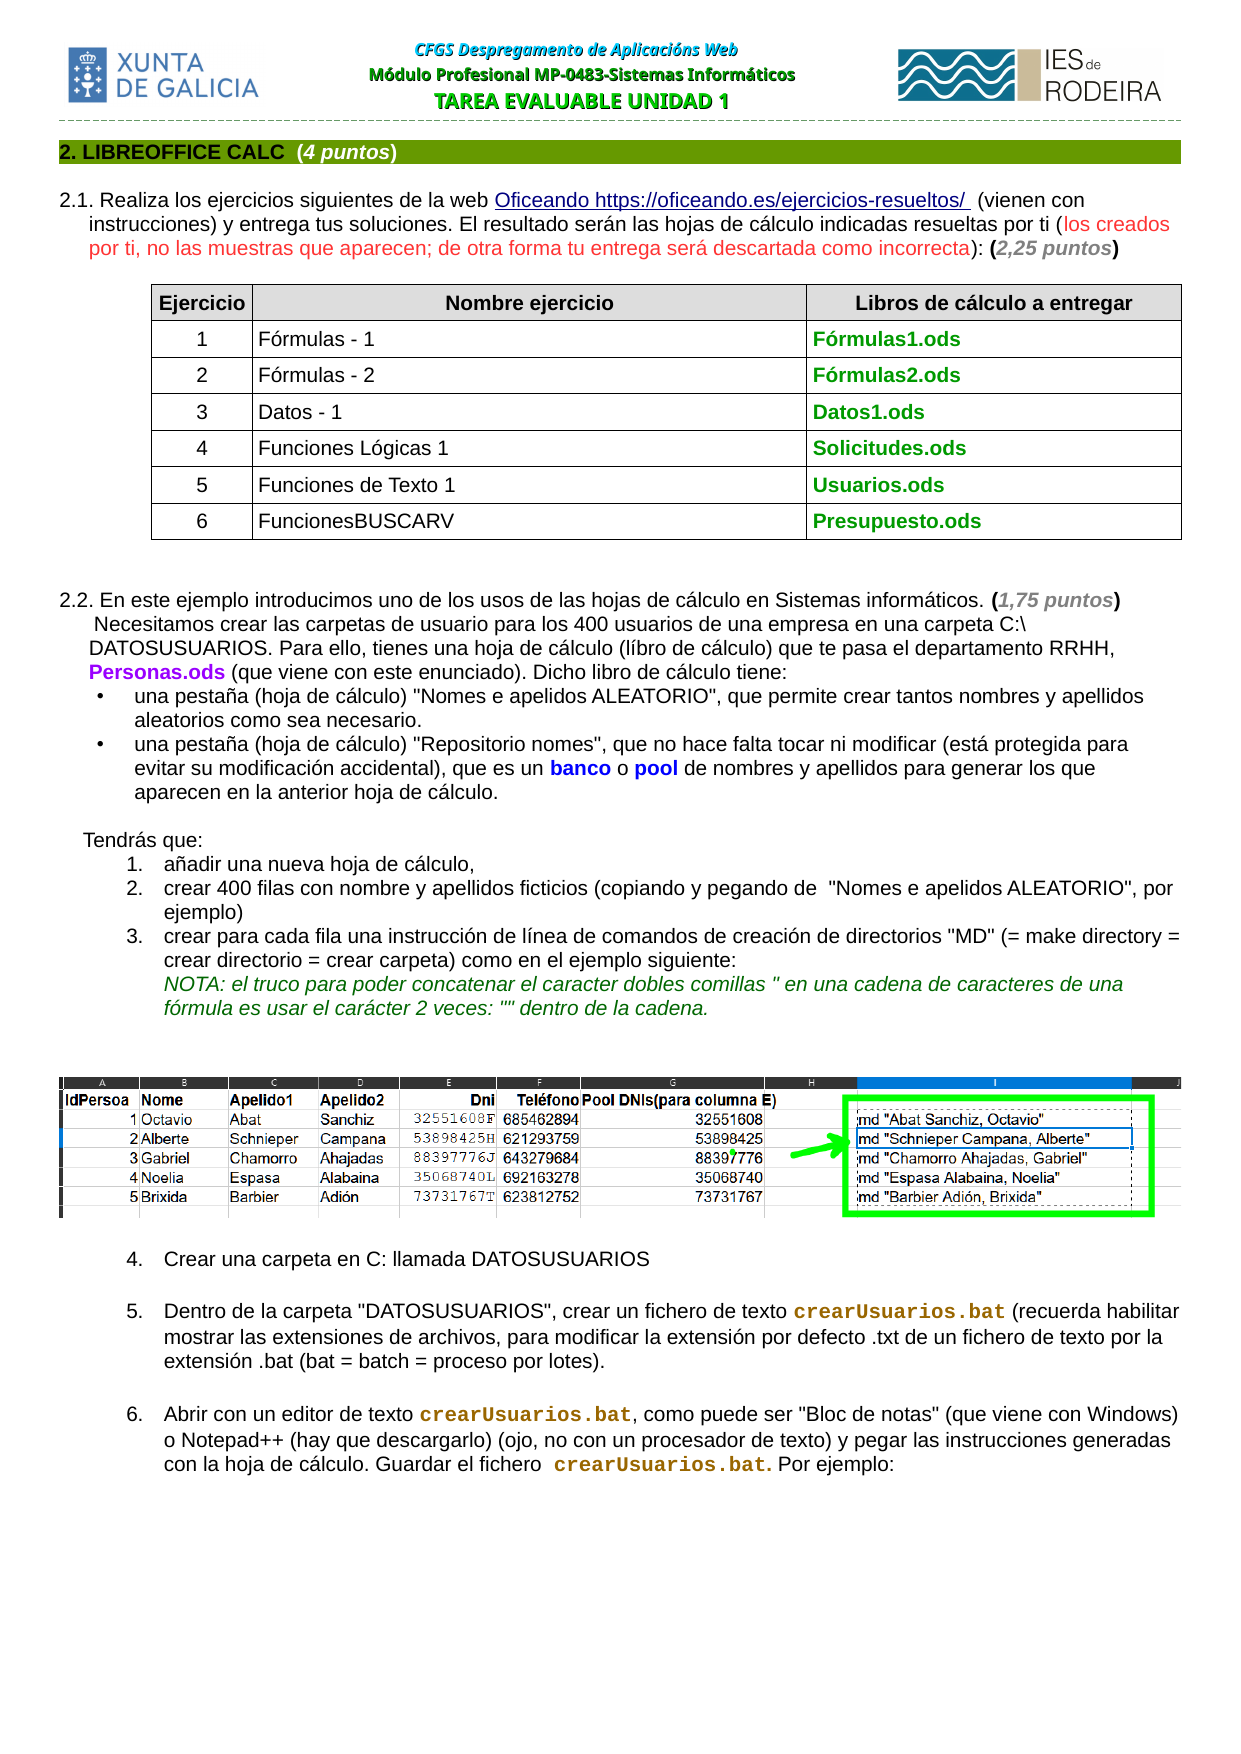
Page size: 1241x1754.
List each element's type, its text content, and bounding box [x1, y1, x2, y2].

table_cell 4 [152, 431, 252, 466]
list Abrir con un editor de texto crearUsuarios.bat, como puede ser "Bloc de notas" (que viene con Windows) o Notepad++ (hay que descargarlo) (ojo, no con un procesador de texto) y pegar las instrucciones generadas con la hoja de cálculo. Guardar el fichero crearUsuarios.bat. Por ejemplo: [126, 1402, 1181, 1477]
table_cell Funciones Lógicas 1 [253, 431, 806, 466]
table_cell FuncionesBUSCARV [253, 504, 806, 539]
table_cell Datos - 1 [253, 394, 806, 429]
text Tendrás que: [83, 828, 1181, 852]
list Dentro de la carpeta "DATOSUSUARIOS", crear un fichero de texto crearUsuarios.bat (recuerda habilitar mostrar las extensiones de archivos, para modificar la extensión por defecto .txt de un fichero de texto por la extensión .bat (bat = batch = proceso por lotes). [126, 1299, 1181, 1373]
list una pestaña (hoja de cálculo) "Repositorio nomes", que no hace falta tocar ni modificar (está protegida para evitar su modificación accidental), que es un banco o pool de nombres y apellidos para generar los que aparecen en la anterior hoja de cálculo. [97, 732, 1181, 804]
text 2.2. En este ejemplo introducimos uno de los usos de las hojas de cálculo en Sistemas informáticos. (1,75 puntos) [59, 588, 1181, 612]
table_cell Presupuesto.ods [807, 504, 1181, 539]
table_cell 3 [152, 394, 252, 429]
picture [64, 42, 267, 107]
list crear para cada fila una instrucción de línea de comandos de creación de directorios "MD" (= make directory = crear directorio = crear carpeta) como en el ejemplo siguiente: [126, 924, 1181, 972]
list añadir una nueva hoja de cálculo, [126, 852, 1181, 876]
table_header Ejercicio [152, 285, 252, 320]
table_header Nombre ejercicio [253, 285, 806, 320]
table_cell Datos1.ods [807, 394, 1181, 429]
table_cell Solicitudes.ods [807, 431, 1181, 466]
table_cell Fórmulas - 2 [253, 358, 806, 393]
table_cell 6 [152, 504, 252, 539]
list crear 400 filas con nombre y apellidos ficticios (copiando y pegando de "Nomes e apelidos ALEATORIO", por ejemplo) [126, 876, 1181, 924]
picture [59, 1077, 1182, 1218]
text 2. LIBREOFFICE CALC (4 puntos) [59, 140, 1181, 164]
list Crear una carpeta en C: llamada DATOSUSUARIOS [126, 1246, 1181, 1270]
list una pestaña (hoja de cálculo) "Nomes e apelidos ALEATORIO", que permite crear tantos nombres y apellidos aleatorios como sea necesario. [97, 684, 1181, 732]
table_cell Fórmulas2.ods [807, 358, 1181, 393]
table_cell 2 [152, 358, 252, 393]
table_cell Usuarios.ods [807, 467, 1181, 502]
table_cell Fórmulas1.ods [807, 321, 1181, 357]
table_header Libros de cálculo a entregar [807, 285, 1181, 320]
list NOTA: el truco para poder concatenar el caracter dobles comillas " en una cadena de caracteres de una fórmula es usar el carácter 2 veces: "" dentro de la cadena. [126, 972, 1181, 1019]
picture [897, 48, 1164, 102]
text Necesitamos crear las carpetas de usuario para los 400 usuarios de una empresa en una carpeta C:\DATOSUSUARIOS. Para ello, tienes una hoja de cálculo (líbro de cálculo) que te pasa el departamento RRHH, Personas.ods (que viene con este enunciado). Dicho libro de cálculo tiene: [59, 612, 1181, 684]
table_cell 1 [152, 321, 252, 357]
text 2.1. Realiza los ejercicios siguientes de la web Oficeando https://oficeando.es/ejercicios-resueltos/ (vienen con instrucciones) y entrega tus soluciones. El resultado serán las hojas de cálculo indicadas resueltas por ti (los creados por ti, no las muestras que aparecen; de otra forma tu entrega será descartada como incorrecta): (2,25 puntos) [59, 188, 1181, 259]
table_cell Funciones de Texto 1 [253, 467, 806, 502]
table_cell 5 [152, 467, 252, 502]
table_cell Fórmulas - 1 [253, 321, 806, 357]
